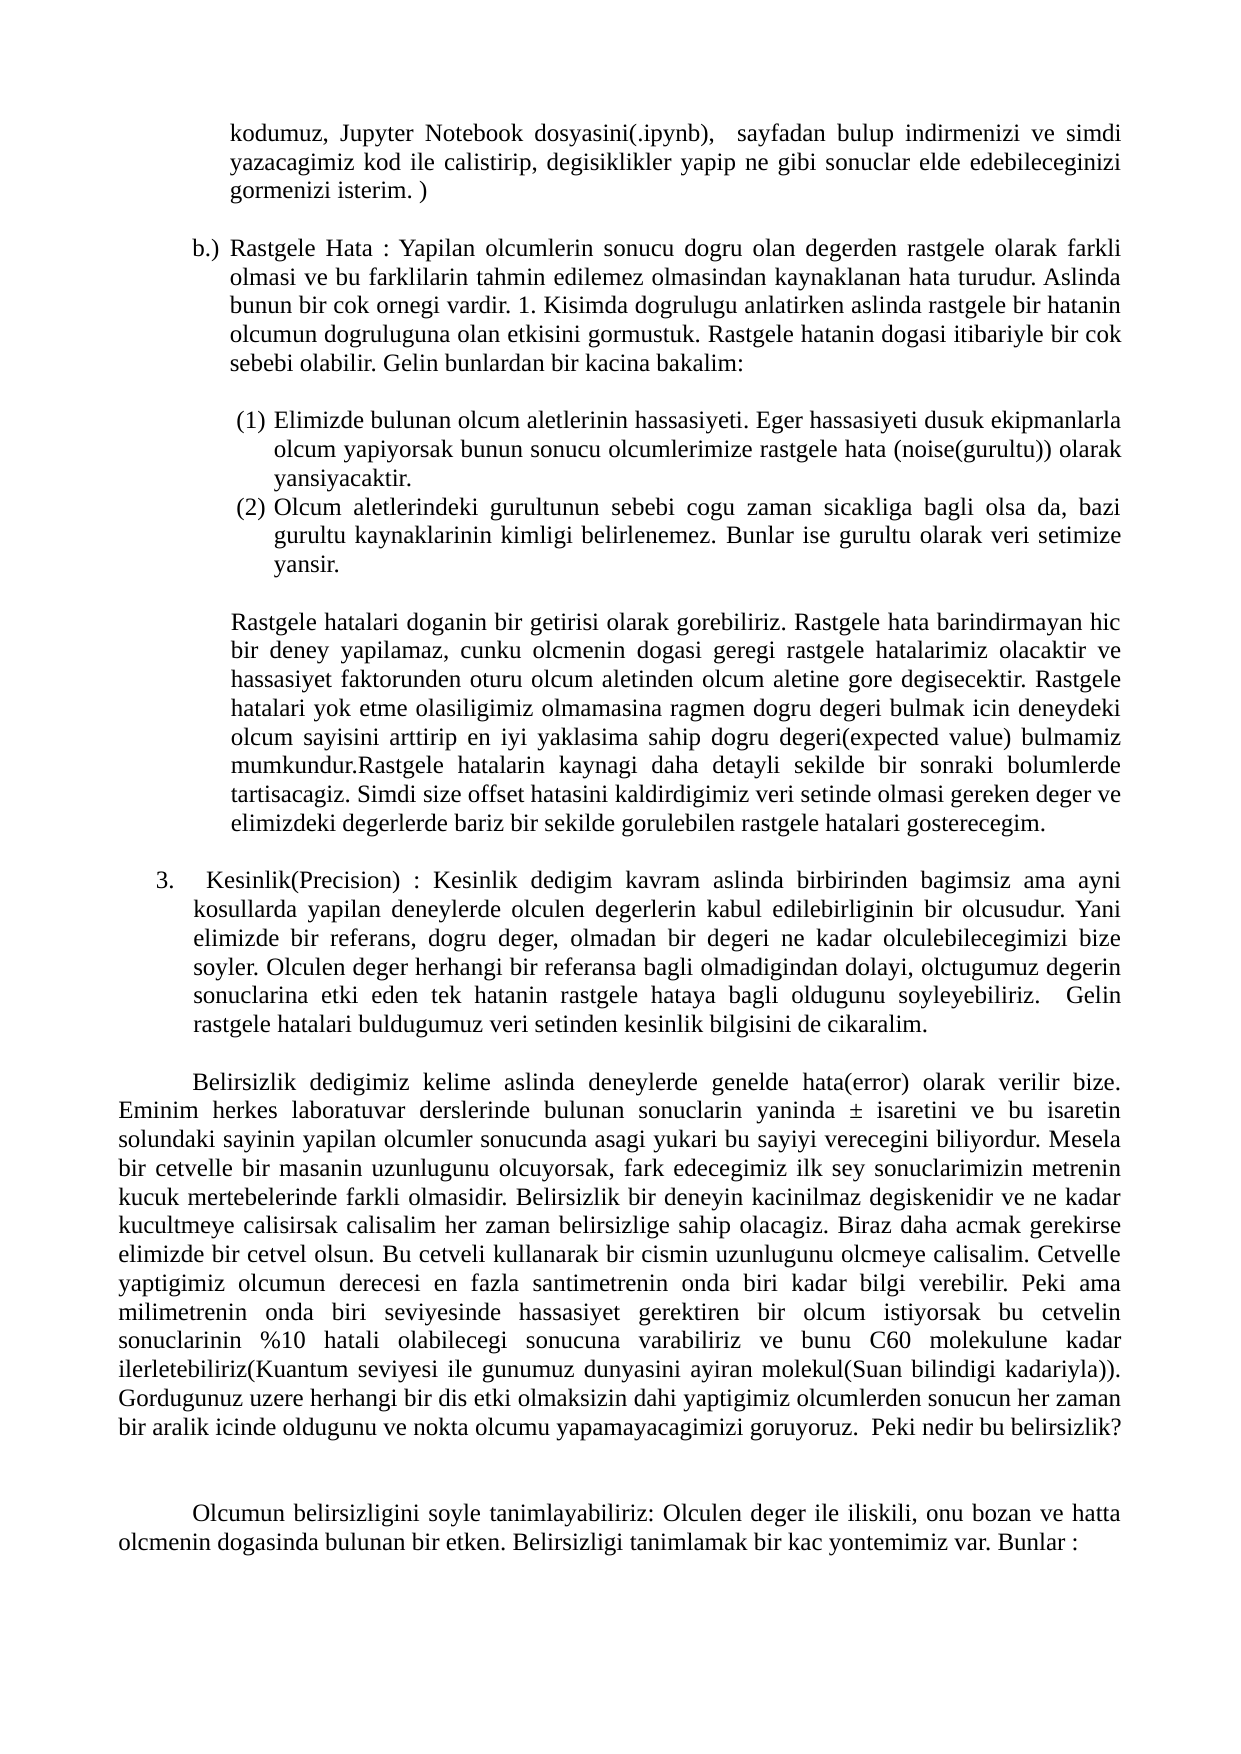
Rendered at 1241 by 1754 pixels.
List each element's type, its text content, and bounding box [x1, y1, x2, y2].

list Elimizde bulunan olcum aletlerinin hassasiyeti. Eger hassasiyeti dusuk ekipmanlarla olcum yapiyorsak bunun sonucu olcumlerimize rastgele hata (noise(gurultu)) olarak yansiyacaktir. [236, 406, 1122, 492]
list Rastgele Hata : Yapilan olcumlerin sonucu dogru olan degerden rastgele olarak farkli olmasi ve bu farklilarin tahmin edilemez olmasindan kaynaklanan hata turudur. Aslinda bunun bir cok ornegi vardir. 1. Kisimda dogrulugu anlatirken aslinda rastgele bir hatanin olcumun dogruluguna olan etkisini gormustuk. Rastgele hatanin dogasi itibariyle bir cok sebebi olabilir. Gelin bunlardan bir kacina bakalim: [192, 233, 1122, 377]
text Olcumun belirsizligini soyle tanimlayabiliriz: Olculen deger ile iliskili, onu bozan ve hatta olcmenin dogasinda bulunan bir etken. Belirsizligi tanimlamak bir kac yontemimiz var. Bunlar : [118, 1498, 1122, 1556]
list kodumuz, Jupyter Notebook dosyasini(.ipynb), sayfadan bulup indirmenizi ve simdi yazacagimiz kod ile calistirip, degisiklikler yapip ne gibi sonuclar elde edebileceginizi gormenizi isterim. ) [192, 118, 1122, 204]
text Rastgele hatalari doganin bir getirisi olarak gorebiliriz. Rastgele hata barindirmayan hic bir deney yapilamaz, cunku olcmenin dogasi geregi rastgele hatalarimiz olacaktir ve hassasiyet faktorunden oturu olcum aletinden olcum aletine gore degisecektir. Rastgele hatalari yok etme olasiligimiz olmamasina ragmen dogru degeri bulmak icin deneydeki olcum sayisini arttirip en iyi yaklasima sahip dogru degeri(expected value) bulmamiz mumkundur.Rastgele hatalarin kaynagi daha detayli sekilde bir sonraki bolumlerde tartisacagiz. Simdi size offset hatasini kaldirdigimiz veri setinde olmasi gereken deger ve elimizdeki degerlerde bariz bir sekilde gorulebilen rastgele hatalari gosterecegim. [231, 607, 1122, 837]
list Kesinlik(Precision) : Kesinlik dedigim kavram aslinda birbirinden bagimsiz ama ayni kosullarda yapilan deneylerde olculen degerlerin kabul edilebirliginin bir olcusudur. Yani elimizde bir referans, dogru deger, olmadan bir degeri ne kadar olculebilecegimizi bize soyler. Olculen deger herhangi bir referansa bagli olmadigindan dolayi, olctugumuz degerin sonuclarina etki eden tek hatanin rastgele hataya bagli oldugunu soyleyebiliriz. Gelin rastgele hatalari buldugumuz veri setinden kesinlik bilgisini de cikaralim. [156, 866, 1122, 1038]
list Olcum aletlerindeki gurultunun sebebi cogu zaman sicakliga bagli olsa da, bazi gurultu kaynaklarinin kimligi belirlenemez. Bunlar ise gurultu olarak veri setimize yansir. [236, 492, 1122, 578]
text Belirsizlik dedigimiz kelime aslinda deneylerde genelde hata(error) olarak verilir bize. Eminim herkes laboratuvar derslerinde bulunan sonuclarin yaninda ± isaretini ve bu isaretin solundaki sayinin yapilan olcumler sonucunda asagi yukari bu sayiyi verecegini biliyordur. Mesela bir cetvelle bir masanin uzunlugunu olcuyorsak, fark edecegimiz ilk sey sonuclarimizin metrenin kucuk mertebelerinde farkli olmasidir. Belirsizlik bir deneyin kacinilmaz degiskenidir ve ne kadar kucultmeye calisirsak calisalim her zaman belirsizlige sahip olacagiz. Biraz daha acmak gerekirse elimizde bir cetvel olsun. Bu cetveli kullanarak bir cismin uzunlugunu olcmeye calisalim. Cetvelle yaptigimiz olcumun derecesi en fazla santimetrenin onda biri kadar bilgi verebilir. Peki ama milimetrenin onda biri seviyesinde hassasiyet gerektiren bir olcum istiyorsak bu cetvelin sonuclarinin %10 hatali olabilecegi sonucuna varabiliriz ve bunu C60 molekulune kadar ilerletebiliriz(Kuantum seviyesi ile gunumuz dunyasini ayiran molekul(Suan bilindigi kadariyla)). Gordugunuz uzere herhangi bir dis etki olmaksizin dahi yaptigimiz olcumlerden sonucun her zaman bir aralik icinde oldugunu ve nokta olcumu yapamayacagimizi goruyoruz. Peki nedir bu belirsizlik? [118, 1067, 1122, 1441]
